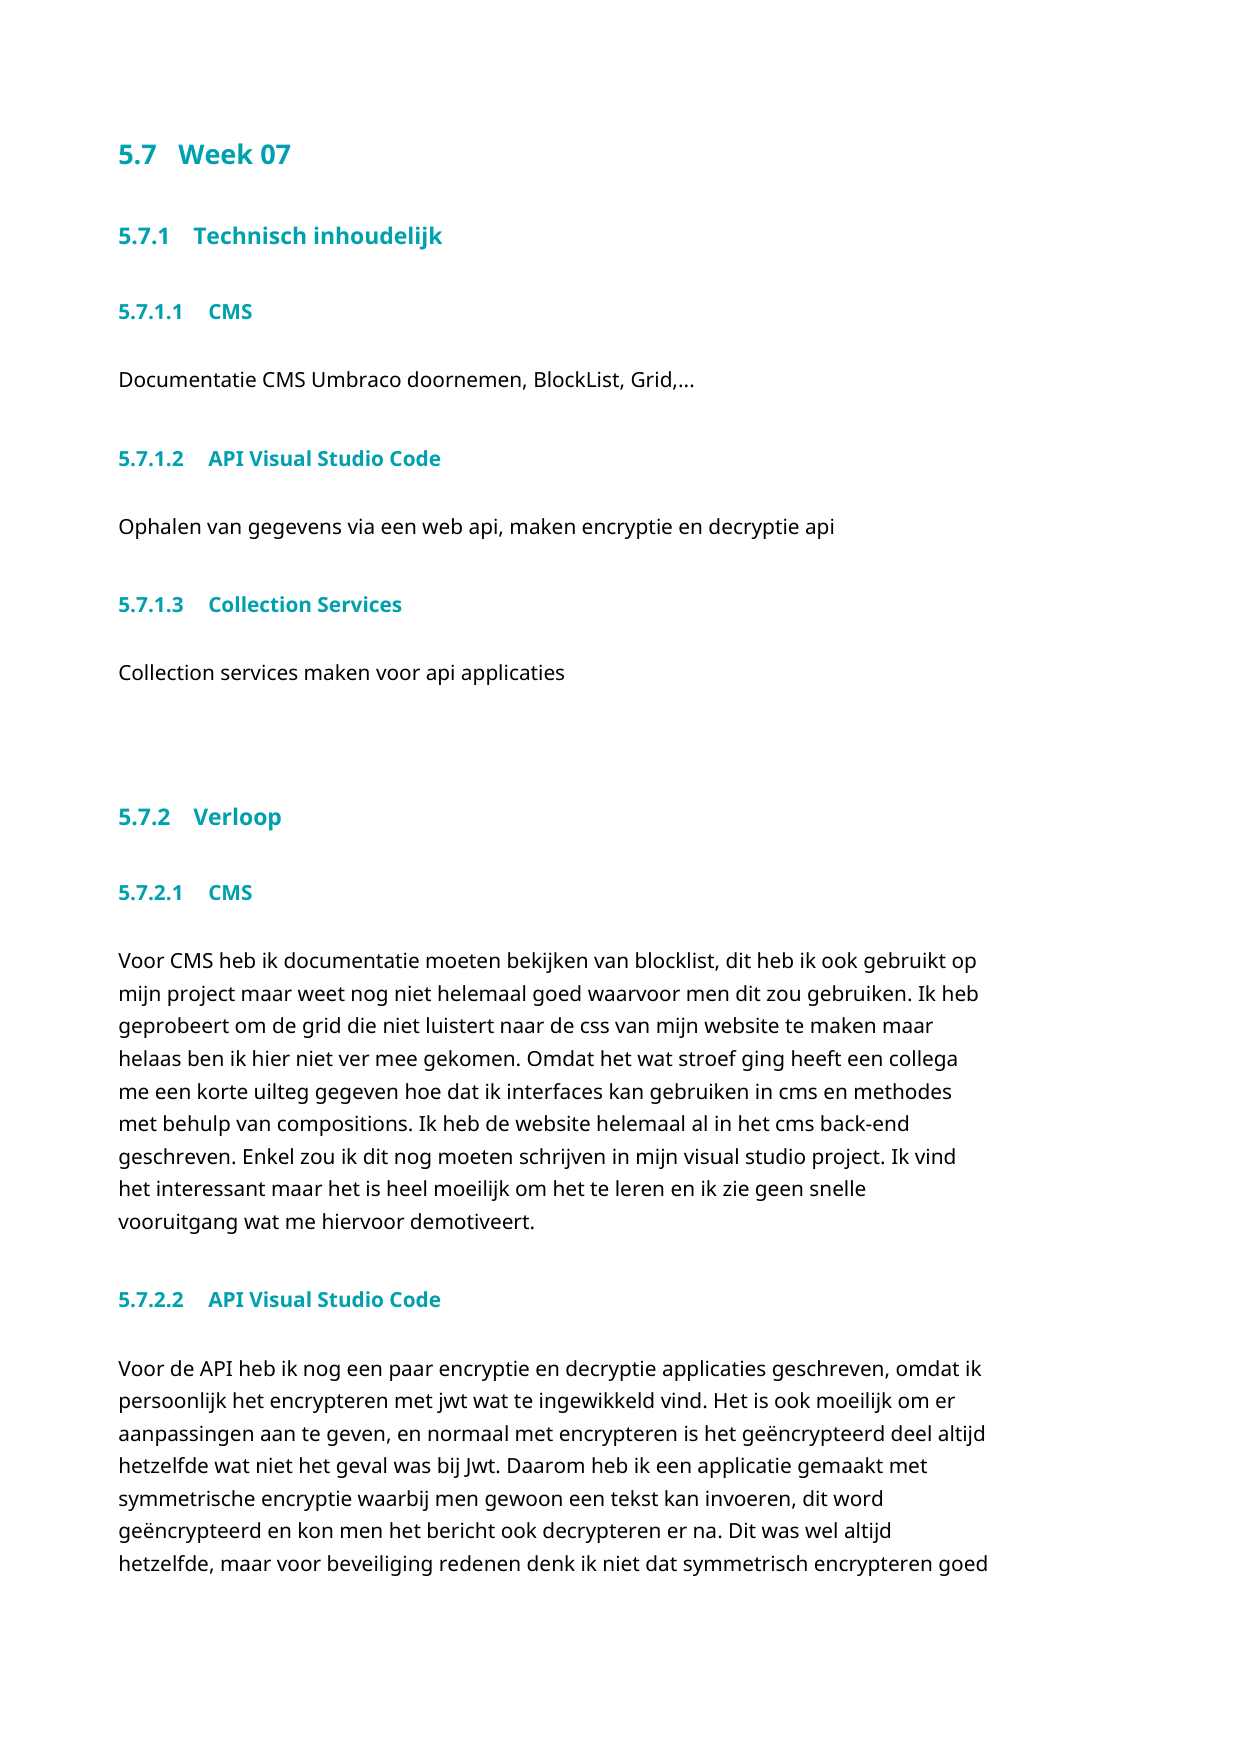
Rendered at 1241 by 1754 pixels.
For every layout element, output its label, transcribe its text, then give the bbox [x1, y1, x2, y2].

text Voor de API heb ik nog een paar encryptie en decryptie applicaties geschreven, omdat ik persoonlijk het encrypteren met jwt wat te ingewikkeld vind. Het is ook moeilijk om er aanpassingen aan te geven, en normaal met encrypteren is het geëncrypteerd deel altijd hetzelfde wat niet het geval was bij Jwt. Daarom heb ik een applicatie gemaakt met symmetrische encryptie waarbij men gewoon een tekst kan invoeren, dit word geëncrypteerd en kon men het bericht ook decrypteren er na. Dit was wel altijd hetzelfde, maar voor beveiliging redenen denk ik niet dat symmetrisch encrypteren goed [118, 1354, 992, 1578]
text Ophalen van gegevens via een web api, maken encryptie en decryptie api [118, 512, 992, 540]
subtitle Verloop [118, 801, 992, 832]
subtitle CMS [118, 297, 992, 326]
subtitle CMS [118, 878, 992, 907]
subtitle API Visual Studio Code [118, 444, 992, 472]
text Documentatie CMS Umbraco doornemen, BlockList, Grid,... [118, 366, 992, 394]
text Collection services maken voor api applicaties [118, 658, 992, 687]
subtitle API Visual Studio Code [118, 1286, 992, 1314]
subtitle Collection Services [118, 590, 992, 619]
text Voor CMS heb ik documentatie moeten bekijken van blocklist, dit heb ik ook gebruikt op mijn project maar weet nog niet helemaal goed waarvoor men dit zou gebruiken. Ik heb geprobeert om de grid die niet luistert naar de css van mijn website te maken maar helaas ben ik hier niet ver mee gekomen. Omdat het wat stroef ging heeft een collega me een korte uilteg gegeven hoe dat ik interfaces kan gebruiken in cms en methodes met behulp van compositions. Ik heb de website helemaal al in het cms back-end geschreven. Enkel zou ik dit nog moeten schrijven in mijn visual studio project. Ik vind het interessant maar het is heel moeilijk om het te leren en ik zie geen snelle vooruitgang wat me hiervoor demotiveert. [118, 946, 992, 1236]
subtitle Week 07 [118, 136, 992, 173]
subtitle Technisch inhoudelijk [118, 220, 992, 251]
